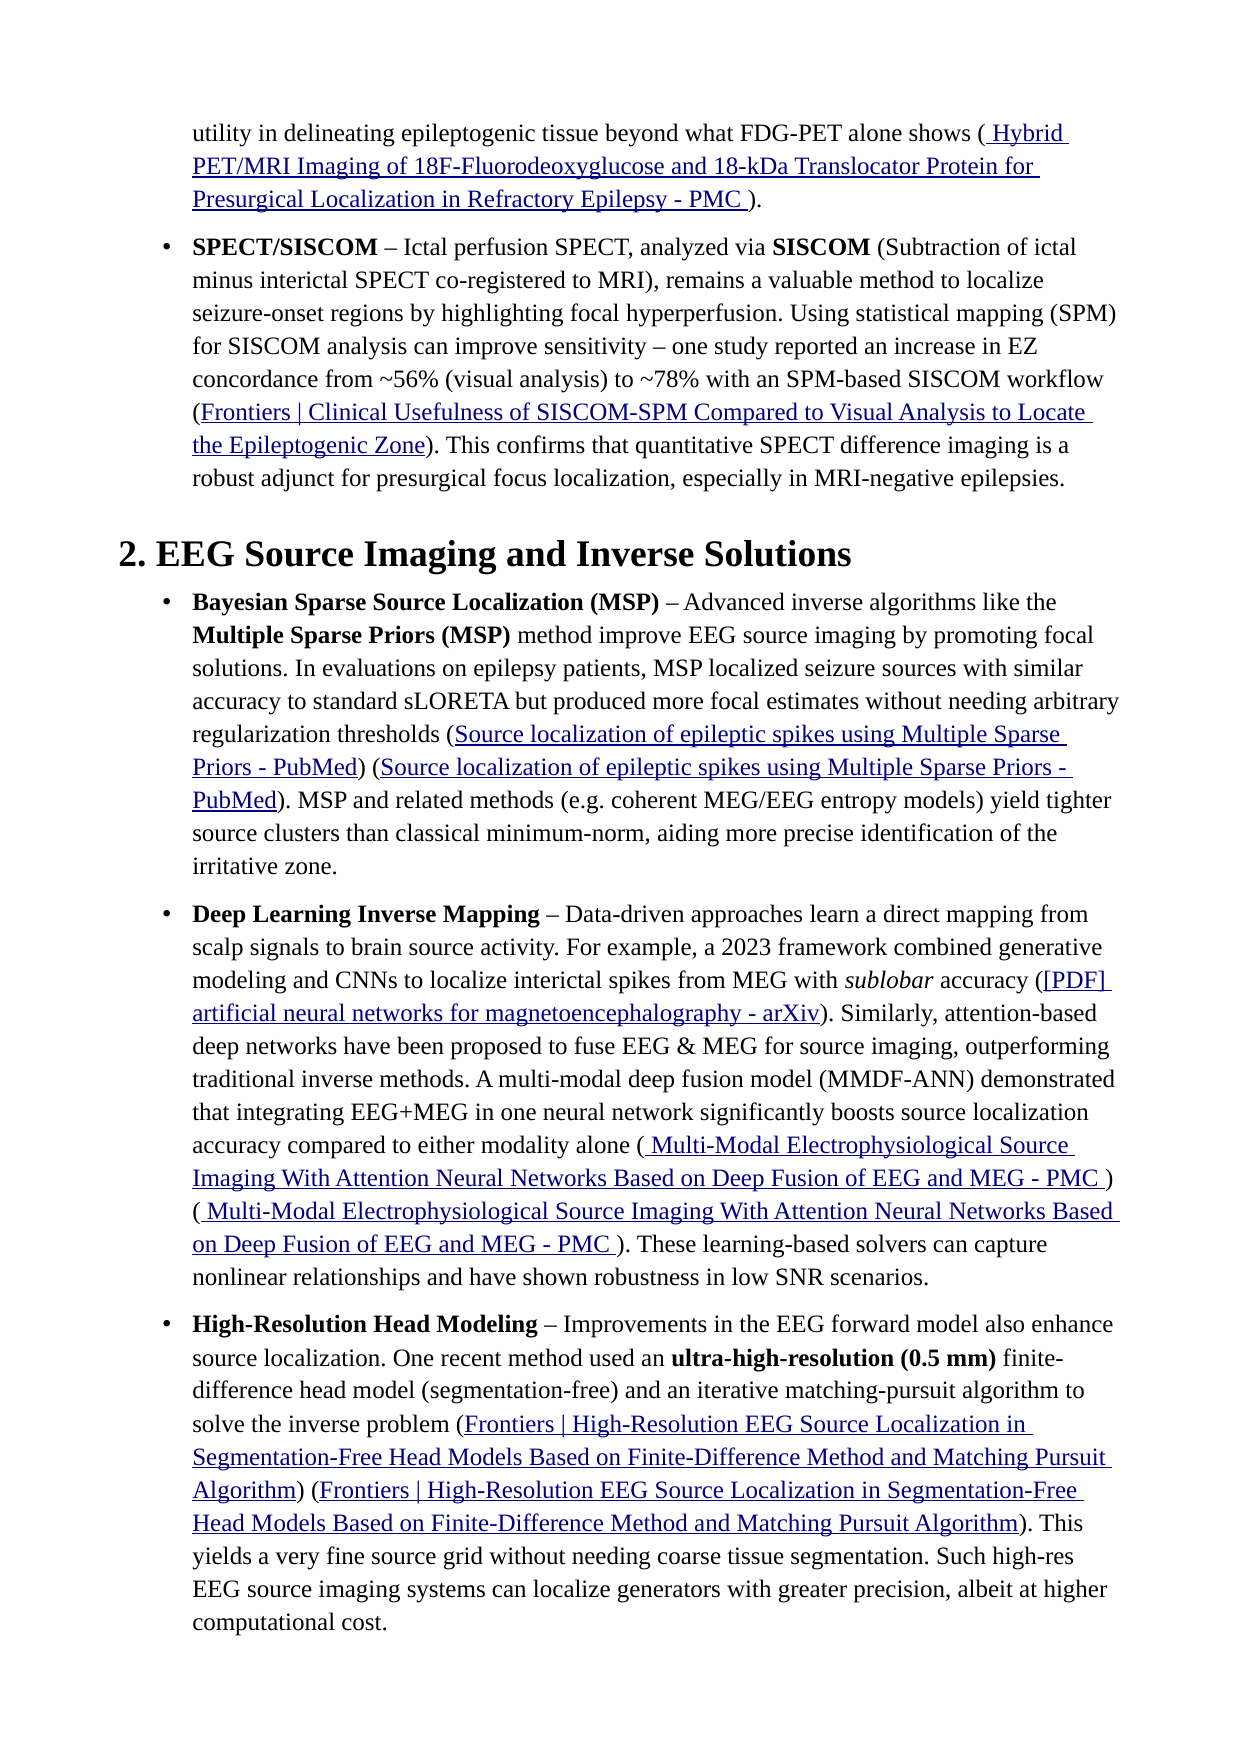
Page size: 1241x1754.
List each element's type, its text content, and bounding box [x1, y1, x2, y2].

list Bayesian Sparse Source Localization (MSP) – Advanced inverse algorithms like the Multiple Sparse Priors (MSP) method improve EEG source imaging by promoting focal solutions. In evaluations on epilepsy patients, MSP localized seizure sources with similar accuracy to standard sLORETA but produced more focal estimates without needing arbitrary regularization thresholds (Source localization of epileptic spikes using Multiple Sparse Priors - PubMed) (Source localization of epileptic spikes using Multiple Sparse Priors - PubMed). MSP and related methods (e.g. coherent MEG/EEG entropy models) yield tighter source clusters than classical minimum-norm, aiding more precise identification of the irritative zone. [162, 587, 1122, 880]
list utility in delineating epileptogenic tissue beyond what FDG-PET alone shows ( Hybrid PET/MRI Imaging of 18F‐Fluorodeoxyglucose and 18‐kDa Translocator Protein for Presurgical Localization in Refractory Epilepsy - PMC ). [162, 118, 1122, 213]
list Deep Learning Inverse Mapping – Data-driven approaches learn a direct mapping from scalp signals to brain source activity. For example, a 2023 framework combined generative modeling and CNNs to localize interictal spikes from MEG with sublobar accuracy ([PDF] artificial neural networks for magnetoencephalography - arXiv). Similarly, attention-based deep networks have been proposed to fuse EEG & MEG for source imaging, outperforming traditional inverse methods. A multi-modal deep fusion model (MMDF-ANN) demonstrated that integrating EEG+MEG in one neural network significantly boosts source localization accuracy compared to either modality alone ( Multi-Modal Electrophysiological Source Imaging With Attention Neural Networks Based on Deep Fusion of EEG and MEG - PMC ) ( Multi-Modal Electrophysiological Source Imaging With Attention Neural Networks Based on Deep Fusion of EEG and MEG - PMC ). These learning-based solvers can capture nonlinear relationships and have shown robustness in low SNR scenarios. [162, 899, 1122, 1291]
subtitle 2. EEG Source Imaging and Inverse Solutions [118, 531, 1122, 574]
list High-Resolution Head Modeling – Improvements in the EEG forward model also enhance source localization. One recent method used an ultra-high-resolution (0.5 mm) finite-difference head model (segmentation-free) and an iterative matching-pursuit algorithm to solve the inverse problem (Frontiers | High-Resolution EEG Source Localization in Segmentation-Free Head Models Based on Finite-Difference Method and Matching Pursuit Algorithm) (Frontiers | High-Resolution EEG Source Localization in Segmentation-Free Head Models Based on Finite-Difference Method and Matching Pursuit Algorithm). This yields a very fine source grid without needing coarse tissue segmentation. Such high-res EEG source imaging systems can localize generators with greater precision, albeit at higher computational cost. [162, 1309, 1122, 1636]
list SPECT/SISCOM – Ictal perfusion SPECT, analyzed via SISCOM (Subtraction of ictal minus interictal SPECT co-registered to MRI), remains a valuable method to localize seizure-onset regions by highlighting focal hyperperfusion. Using statistical mapping (SPM) for SISCOM analysis can improve sensitivity – one study reported an increase in EZ concordance from ~56% (visual analysis) to ~78% with an SPM-based SISCOM workflow (Frontiers | Clinical Usefulness of SISCOM-SPM Compared to Visual Analysis to Locate the Epileptogenic Zone). This confirms that quantitative SPECT difference imaging is a robust adjunct for presurgical focus localization, especially in MRI-negative epilepsies. [162, 232, 1122, 492]
